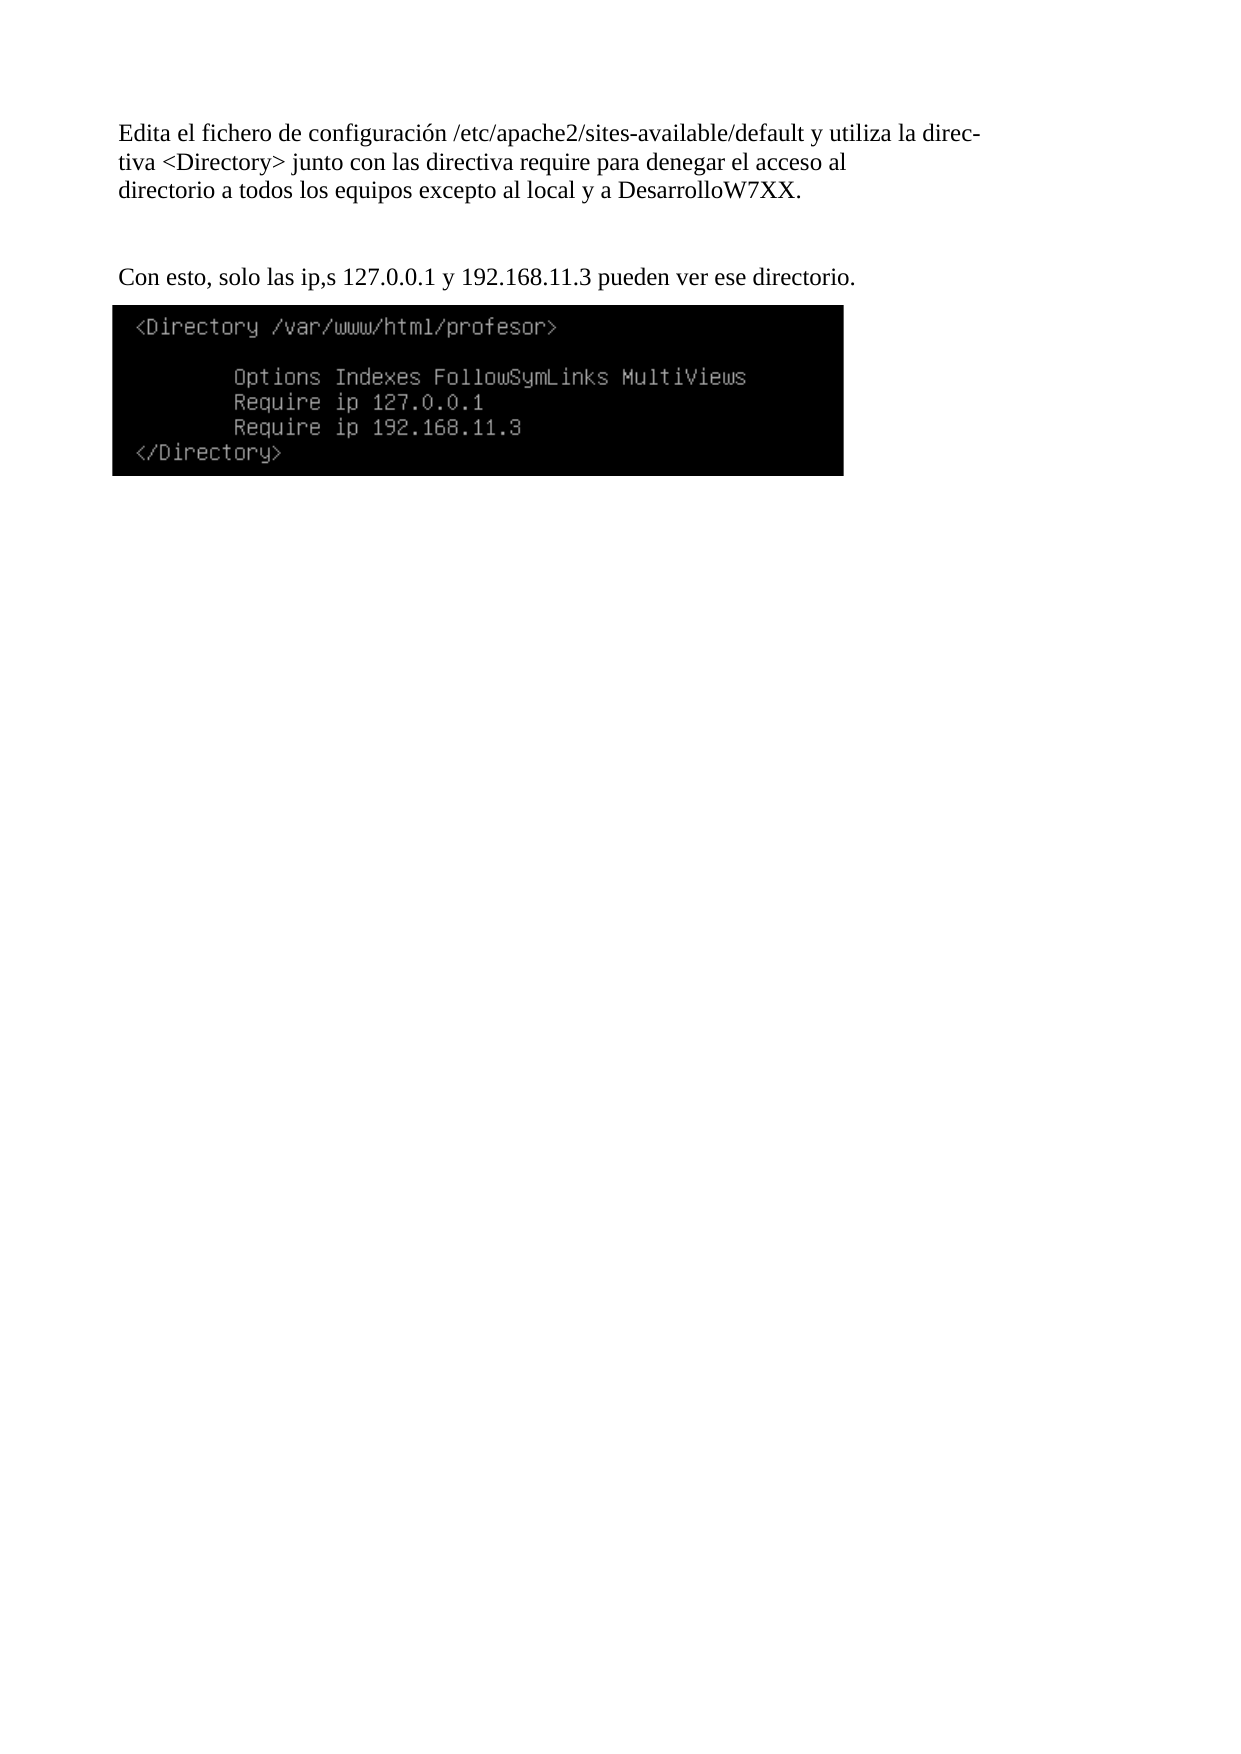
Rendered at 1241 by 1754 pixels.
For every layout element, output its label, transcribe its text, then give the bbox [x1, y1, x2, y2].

text Con esto, solo las ip,s 127.0.0.1 y 192.168.11.3 pueden ver ese directorio. [118, 262, 1181, 291]
text Edita el fichero de configuración /etc/apache2/sites-available/default y utiliza la direc- [118, 118, 1181, 147]
text directorio a todos los equipos excepto al local y a DesarrolloW7XX. [118, 176, 1181, 204]
picture [112, 305, 844, 476]
text tiva <Directory> junto con las directiva require para denegar el acceso al [118, 147, 1181, 176]
